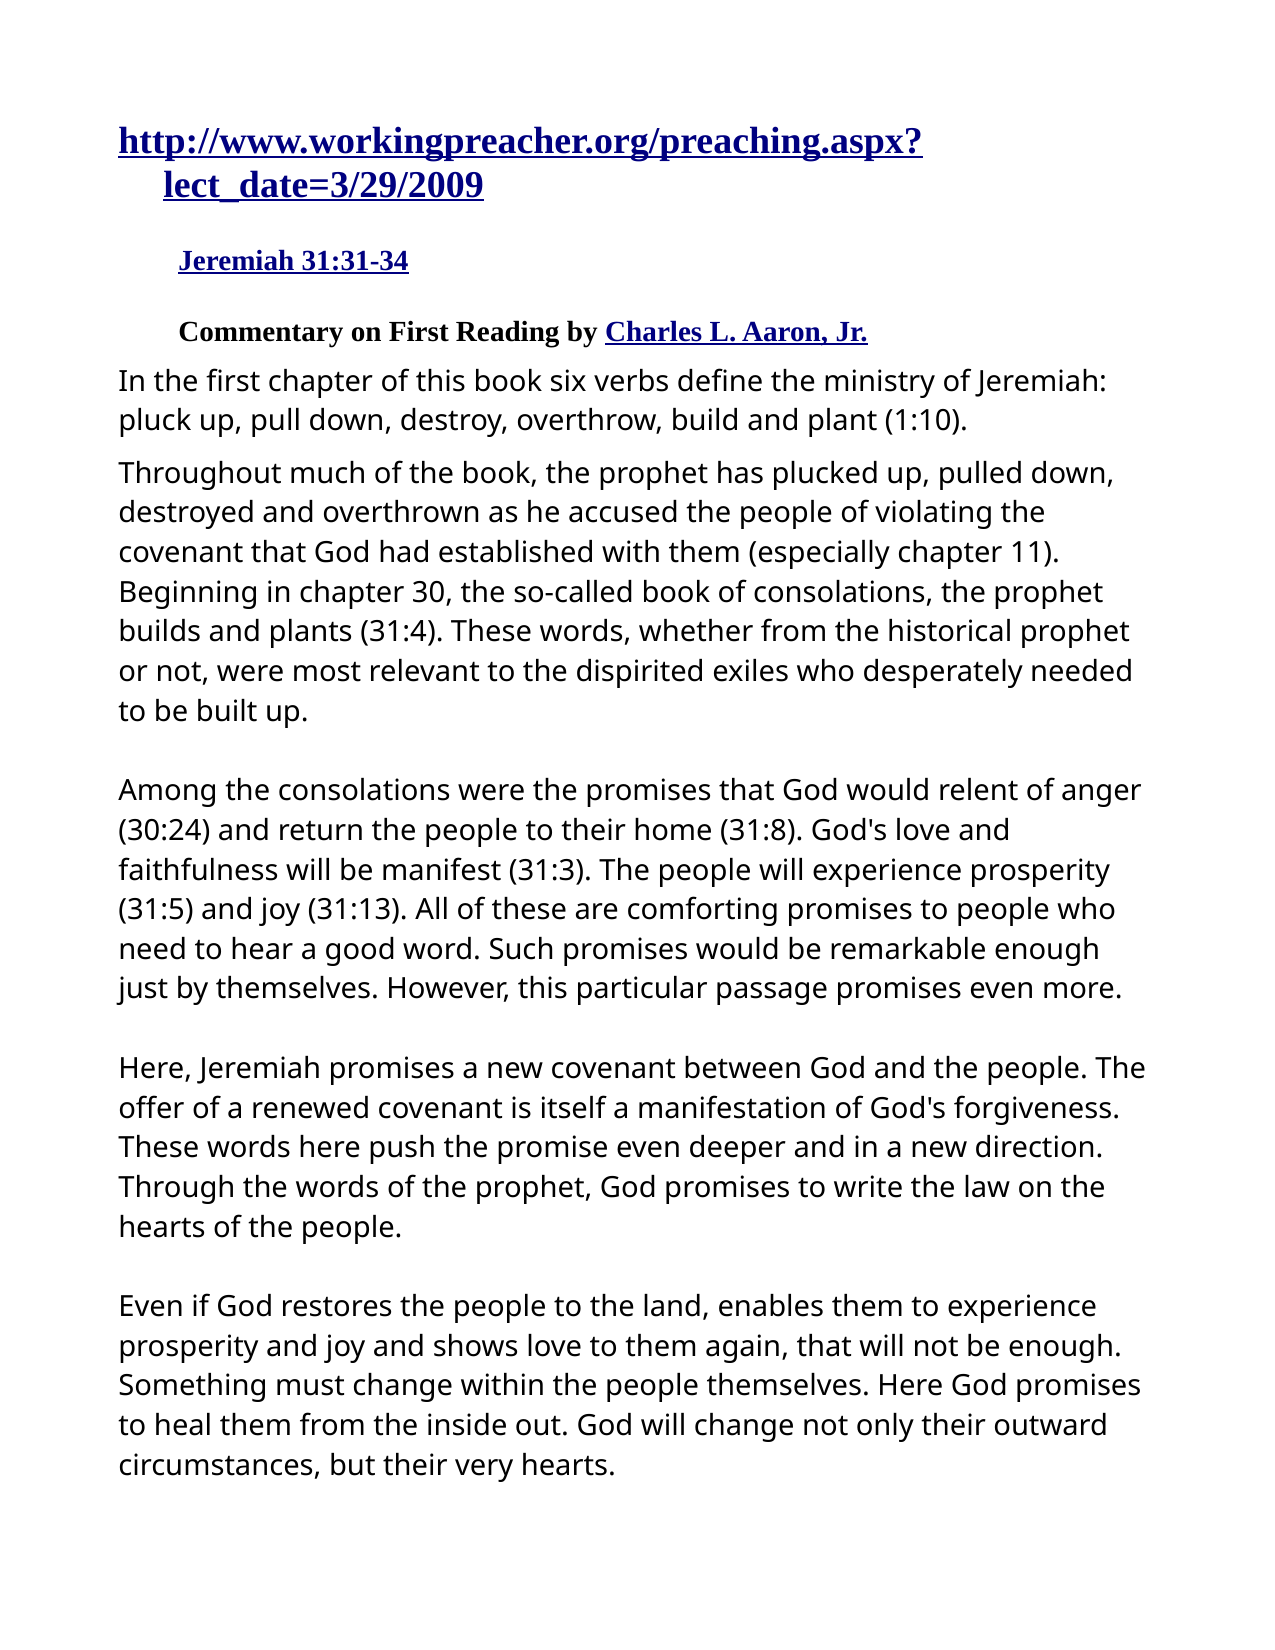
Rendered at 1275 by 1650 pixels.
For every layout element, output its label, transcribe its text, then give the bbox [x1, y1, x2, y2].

subtitle Jeremiah 31:31-34 [118, 243, 1157, 276]
subtitle Commentary on First Reading by Charles L. Aaron, Jr. [118, 314, 1157, 347]
subtitle http://www.workingpreacher.org/preaching.aspx?lect_date=3/29/2009 [118, 118, 1157, 205]
text In the first chapter of this book six verbs define the ministry of Jeremiah: pluck up, pull down, destroy, overthrow, build and plant (1:10). [118, 360, 1157, 439]
text Throughout much of the book, the prophet has plucked up, pulled down, destroyed and overthrown as he accused the people of violating the covenant that God had established with them (especially chapter 11). Beginning in chapter 30, the so-called book of consolations, the prophet builds and plants (31:4). These words, whether from the historical prophet or not, were most relevant to the dispirited exiles who desperately needed to be built up. Among the consolations were the promises that God would relent of anger (30:24) and return the people to their home (31:8). God's love and faithfulness will be manifest (31:3). The people will experience prosperity (31:5) and joy (31:13). All of these are comforting promises to people who need to hear a good word. Such promises would be remarkable enough just by themselves. However, this particular passage promises even more. Here, Jeremiah promises a new covenant between God and the people. The offer of a renewed covenant is itself a manifestation of God's forgiveness. These words here push the promise even deeper and in a new direction. Through the words of the prophet, God promises to write the law on the hearts of the people. Even if God restores the people to the land, enables them to experience prosperity and joy and shows love to them again, that will not be enough. Something must change within the people themselves. Here God promises to heal them from the inside out. God will change not only their outward circumstances, but their very hearts. [118, 452, 1157, 1523]
